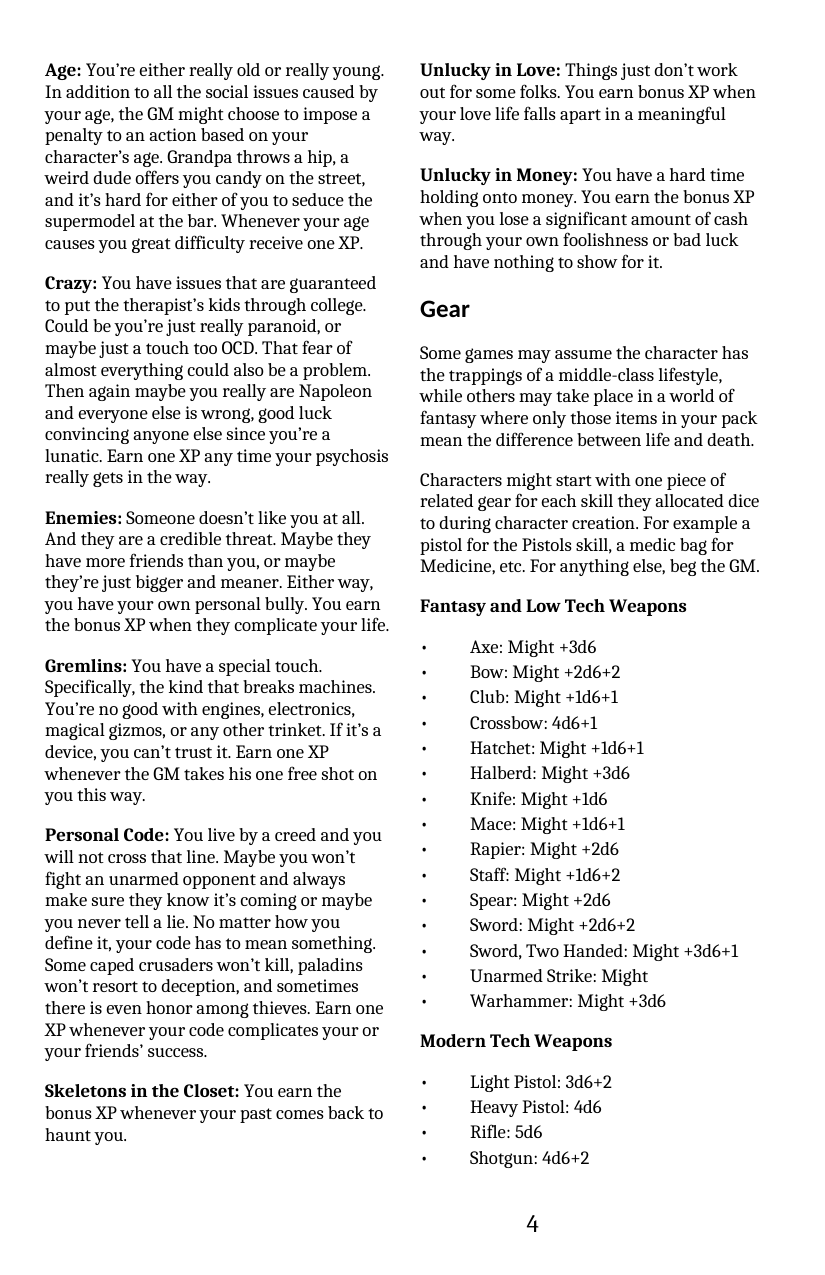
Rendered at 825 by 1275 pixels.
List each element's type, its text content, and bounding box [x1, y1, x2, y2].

list Bow: Might +2d6+2 [420, 662, 765, 683]
list Sword: Might +2d6+2 [420, 915, 765, 936]
text Enemies: Someone doesn’t like you at all. And they are a credible threat. Maybe they have more friends than you, or maybe they’re just bigger and meaner. Either way, you have your own personal bully. You earn the bonus XP when they complicate your life. [45, 507, 390, 637]
text Fantasy and Low Tech Weapons [420, 596, 765, 618]
text Personal Code: You live by a creed and you will not cross that line. Maybe you won’t fight an unarmed opponent and always make sure they know it’s coming or maybe you never tell a lie. No matter how you define it, your code has to mean something. Some caped crusaders won’t kill, paladins won’t resort to deception, and sometimes there is even honor among thieves. Earn one XP whenever your code complicates your or your friends’ success. [45, 825, 390, 1062]
text Modern Tech Weapons [420, 1031, 765, 1053]
list Hatchet: Might +1d6+1 [420, 738, 765, 759]
text Gremlins: You have a special touch. Specifically, the kind that breaks machines. You’re no good with engines, electronics, magical gizmos, or any other trinket. If it’s a device, you can’t trust it. Earn one XP whenever the GM takes his one free shot on you this way. [45, 655, 390, 806]
list Staff: Might +1d6+2 [420, 864, 765, 886]
list Heavy Pistol: 4d6 [420, 1097, 765, 1118]
list Club: Might +1d6+1 [420, 687, 765, 708]
text Skeletons in the Closet: You earn the bonus XP whenever your past comes back to haunt you. [45, 1081, 390, 1146]
list Shotgun: 4d6+2 [420, 1147, 765, 1169]
text Crazy: You have issues that are guaranteed to put the therapist’s kids through college. Could be you’re just really paranoid, or maybe just a touch too OCD. That fear of almost everything could also be a problem. Then again maybe you really are Napoleon and everyone else is wrong, good luck convincing anyone else since you’re a lunatic. Earn one XP any time your psychosis really gets in the way. [45, 273, 390, 488]
text Age: You’re either really old or really young. In addition to all the social issues caused by your age, the GM might choose to impose a penalty to an action based on your character’s age. Grandpa throws a hip, a weird dude offers you candy on the street, and it’s hard for either of you to seduce the supermodel at the bar. Whenever your age causes you great difficulty receive one XP. [45, 60, 390, 254]
list Rapier: Might +2d6 [420, 839, 765, 860]
list Axe: Might +3d6 [420, 636, 765, 658]
text Unlucky in Money: You have a hard time holding onto money. You earn the bonus XP when you lose a significant amount of cash through your own foolishness or bad luck and have nothing to show for it. [420, 165, 765, 273]
text Some games may assume the character has the trappings of a middle-class lifestyle, while others may take place in a world of fantasy where only those items in your pack mean the difference between life and death. [420, 343, 765, 451]
text Characters might start with one piece of related gear for each skill they allocated dice to during character creation. For example a pistol for the Pistols skill, a medic bag for Medicine, etc. For anything else, beg the GM. [420, 469, 765, 577]
list Mace: Might +1d6+1 [420, 813, 765, 835]
list Light Pistol: 3d6+2 [420, 1071, 765, 1093]
list Unarmed Strike: Might [420, 965, 765, 987]
text Unlucky in Love: Things just don’t work out for some folks. You earn bonus XP when your love life falls apart in a meaningful way. [420, 60, 765, 146]
list Halberd: Might +3d6 [420, 763, 765, 784]
list Knife: Might +1d6 [420, 788, 765, 810]
list Crossbow: 4d6+1 [420, 712, 765, 734]
list Sword, Two Handed: Might +3d6+1 [420, 940, 765, 962]
list Rifle: 5d6 [420, 1122, 765, 1143]
list Warhammer: Might +3d6 [420, 991, 765, 1012]
list Spear: Might +2d6 [420, 889, 765, 911]
subtitle Gear [420, 294, 765, 324]
